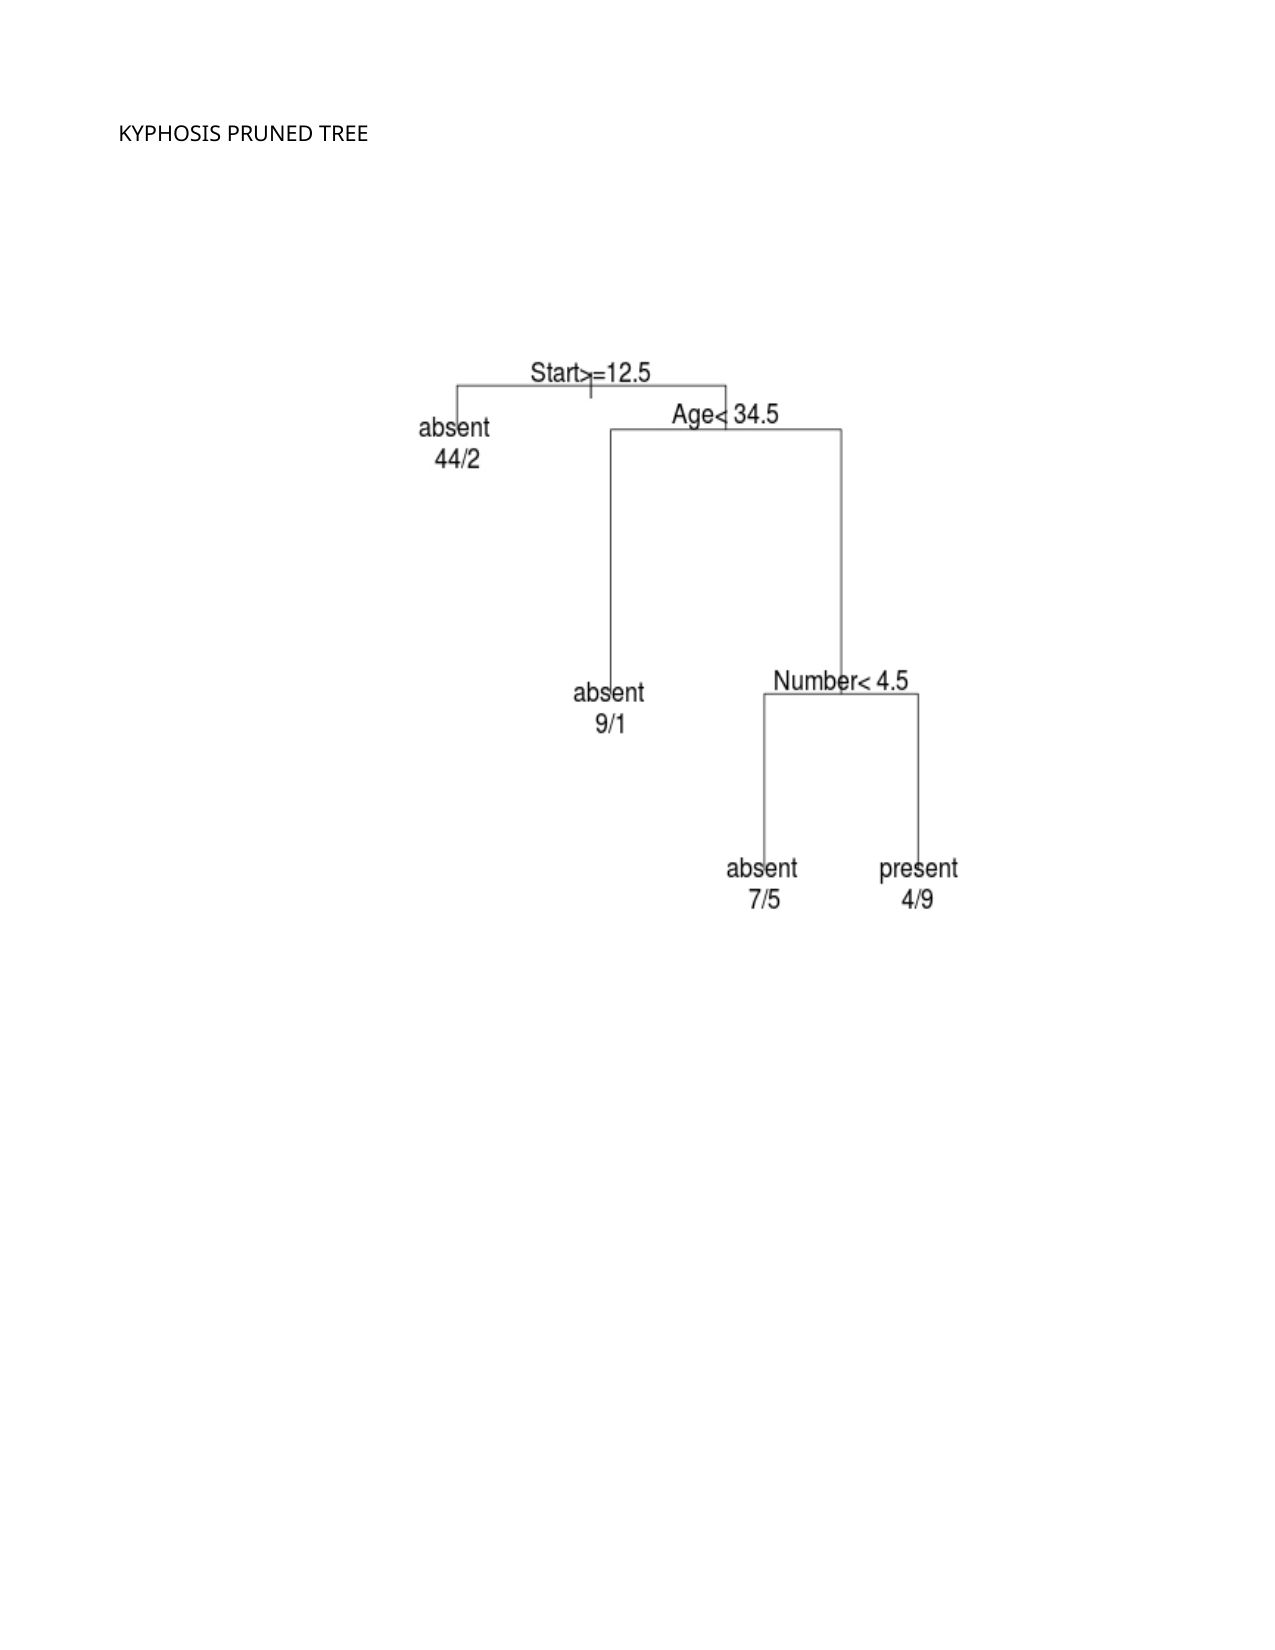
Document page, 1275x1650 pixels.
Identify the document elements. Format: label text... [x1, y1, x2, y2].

text KYPHOSIS PRUNED TREE [118, 118, 1157, 148]
picture [298, 211, 1021, 1078]
